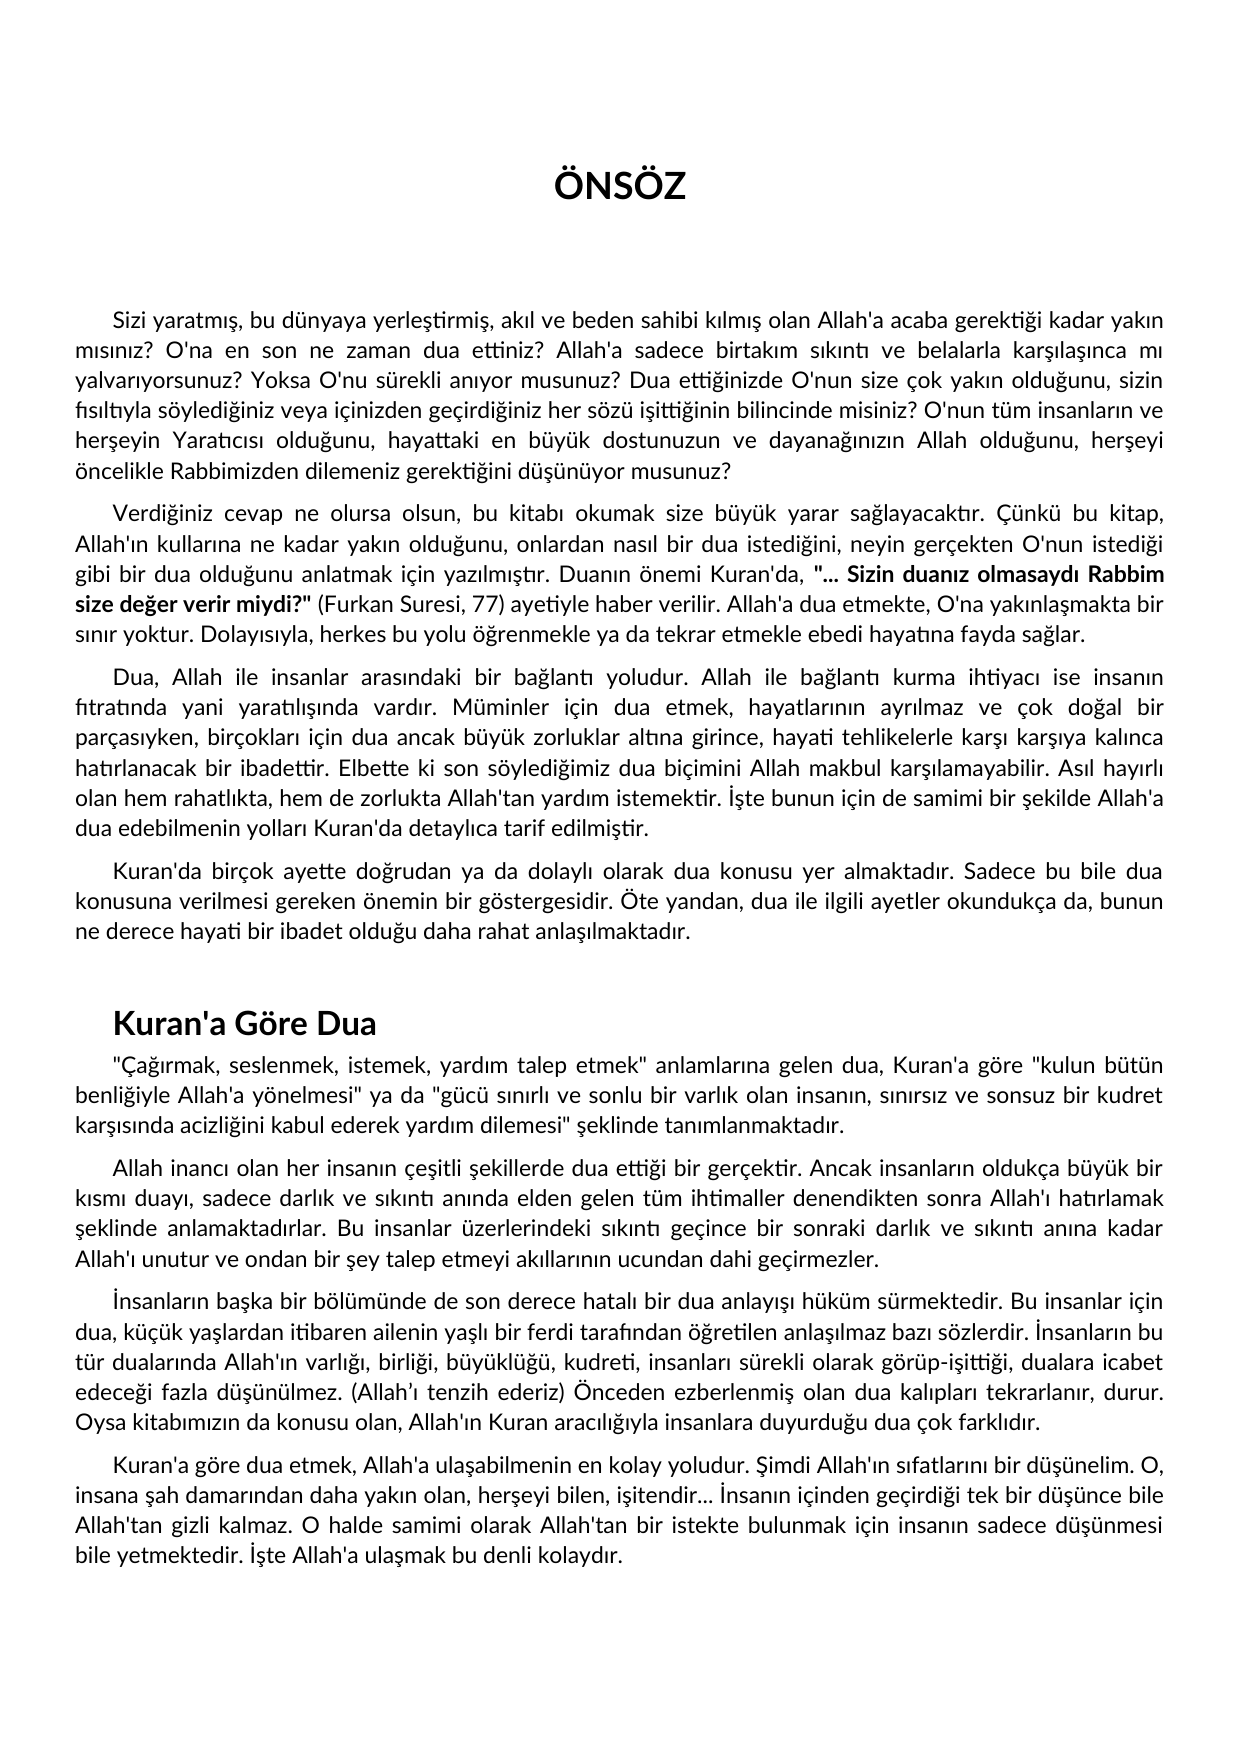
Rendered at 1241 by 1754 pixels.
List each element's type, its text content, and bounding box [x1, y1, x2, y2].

text Kuran'a göre dua etmek, Allah'a ulaşabilmenin en kolay yoludur. Şimdi Allah'ın sıfatlarını bir düşünelim. O, insana şah damarından daha yakın olan, herşeyi bilen, işitendir... İnsanın içinden geçirdiği tek bir düşünce bile Allah'tan gizli kalmaz. O halde samimi olarak Allah'tan bir istekte bulunmak için insanın sadece düşünmesi bile yetmektedir. İşte Allah'a ulaşmak bu denli kolaydır. [75, 1451, 1165, 1569]
text "Çağırmak, seslenmek, istemek, yardım talep etmek" anlamlarına gelen dua, Kuran'a göre "kulun bütün benliğiyle Allah'a yönelmesi" ya da "gücü sınırlı ve sonlu bir varlık olan insanın, sınırsız ve sonsuz bir kudret karşısında acizliğini kabul ederek yardım dilemesi" şeklinde tanımlanmaktadır. [75, 1051, 1165, 1138]
text Verdiğiniz cevap ne olursa olsun, bu kitabı okumak size büyük yarar sağlayacaktır. Çünkü bu kitap, Allah'ın kullarına ne kadar yakın olduğunu, onlardan nasıl bir dua istediğini, neyin gerçekten O'nun istediği gibi bir dua olduğunu anlatmak için yazılmıştır. Duanın önemi Kuran'da, "... Sizin duanız olmasaydı Rabbim size değer verir miydi?" (Furkan Suresi, 77) ayetiyle haber verilir. Allah'a dua etmekte, O'na yakınlaşmakta bir sınır yoktur. Dolayısıyla, herkes bu yolu öğrenmekle ya da tekrar etmekle ebedi hayatına fayda sağlar. [75, 499, 1165, 647]
text İnsanların başka bir bölümünde de son derece hatalı bir dua anlayışı hüküm sürmektedir. Bu insanlar için dua, küçük yaşlardan itibaren ailenin yaşlı bir ferdi tarafından öğretilen anlaşılmaz bazı sözlerdir. İnsanların bu tür dualarında Allah'ın varlığı, birliği, büyüklüğü, kudreti, insanları sürekli olarak görüp-işittiği, dualara icabet edeceği fazla düşünülmez. (Allah’ı tenzih ederiz) Önceden ezberlenmiş olan dua kalıpları tekrarlanır, durur. Oysa kitabımızın da konusu olan, Allah'ın Kuran aracılığıyla insanlara duyurduğu dua çok farklıdır. [75, 1287, 1165, 1435]
text Sizi yaratmış, bu dünyaya yerleştirmiş, akıl ve beden sahibi kılmış olan Allah'a acaba gerektiği kadar yakın mısınız? O'na en son ne zaman dua ettiniz? Allah'a sadece birtakım sıkıntı ve belalarla karşılaşınca mı yalvarıyorsunuz? Yoksa O'nu sürekli anıyor musunuz? Dua ettiğinizde O'nun size çok yakın olduğunu, sizin fısıltıyla söylediğiniz veya içinizden geçirdiğiniz her sözü işittiğinin bilincinde misiniz? O'nun tüm insanların ve herşeyin Yaratıcısı olduğunu, hayattaki en büyük dostunuzun ve dayanağınızın Allah olduğunu, herşeyi öncelikle Rabbimizden dilemeniz gerektiğini düşünüyor musunuz? [75, 305, 1165, 484]
text Dua, Allah ile insanlar arasındaki bir bağlantı yoludur. Allah ile bağlantı kurma ihtiyacı ise insanın fıtratında yani yaratılışında vardır. Müminler için dua etmek, hayatlarının ayrılmaz ve çok doğal bir parçasıyken, birçokları için dua ancak büyük zorluklar altına girince, hayati tehlikelerle karşı karşıya kalınca hatırlanacak bir ibadettir. Elbette ki son söylediğimiz dua biçimini Allah makbul karşılamayabilir. Asıl hayırlı olan hem rahatlıkta, hem de zorlukta Allah'tan yardım istemektir. İşte bunun için de samimi bir şekilde Allah'a dua edebilmenin yolları Kuran'da detaylıca tarif edilmiştir. [75, 663, 1165, 841]
subtitle ÖNSÖZ [75, 162, 1165, 207]
text Allah inancı olan her insanın çeşitli şekillerde dua ettiği bir gerçektir. Ancak insanların oldukça büyük bir kısmı duayı, sadece darlık ve sıkıntı anında elden gelen tüm ihtimaller denendikten sonra Allah'ı hatırlamak şeklinde anlamaktadırlar. Bu insanlar üzerlerindeki sıkıntı geçince bir sonraki darlık ve sıkıntı anına kadar Allah'ı unutur ve ondan bir şey talep etmeyi akıllarının ucundan dahi geçirmezler. [75, 1154, 1165, 1272]
text Kuran'da birçok ayette doğrudan ya da dolaylı olarak dua konusu yer almaktadır. Sadece bu bile dua konusuna verilmesi gereken önemin bir göstergesidir. Öte yandan, dua ile ilgili ayetler okundukça da, bunun ne derece hayati bir ibadet olduğu daha rahat anlaşılmaktadır. [75, 856, 1165, 944]
subtitle Kuran'a Göre Dua [112, 1002, 1165, 1042]
